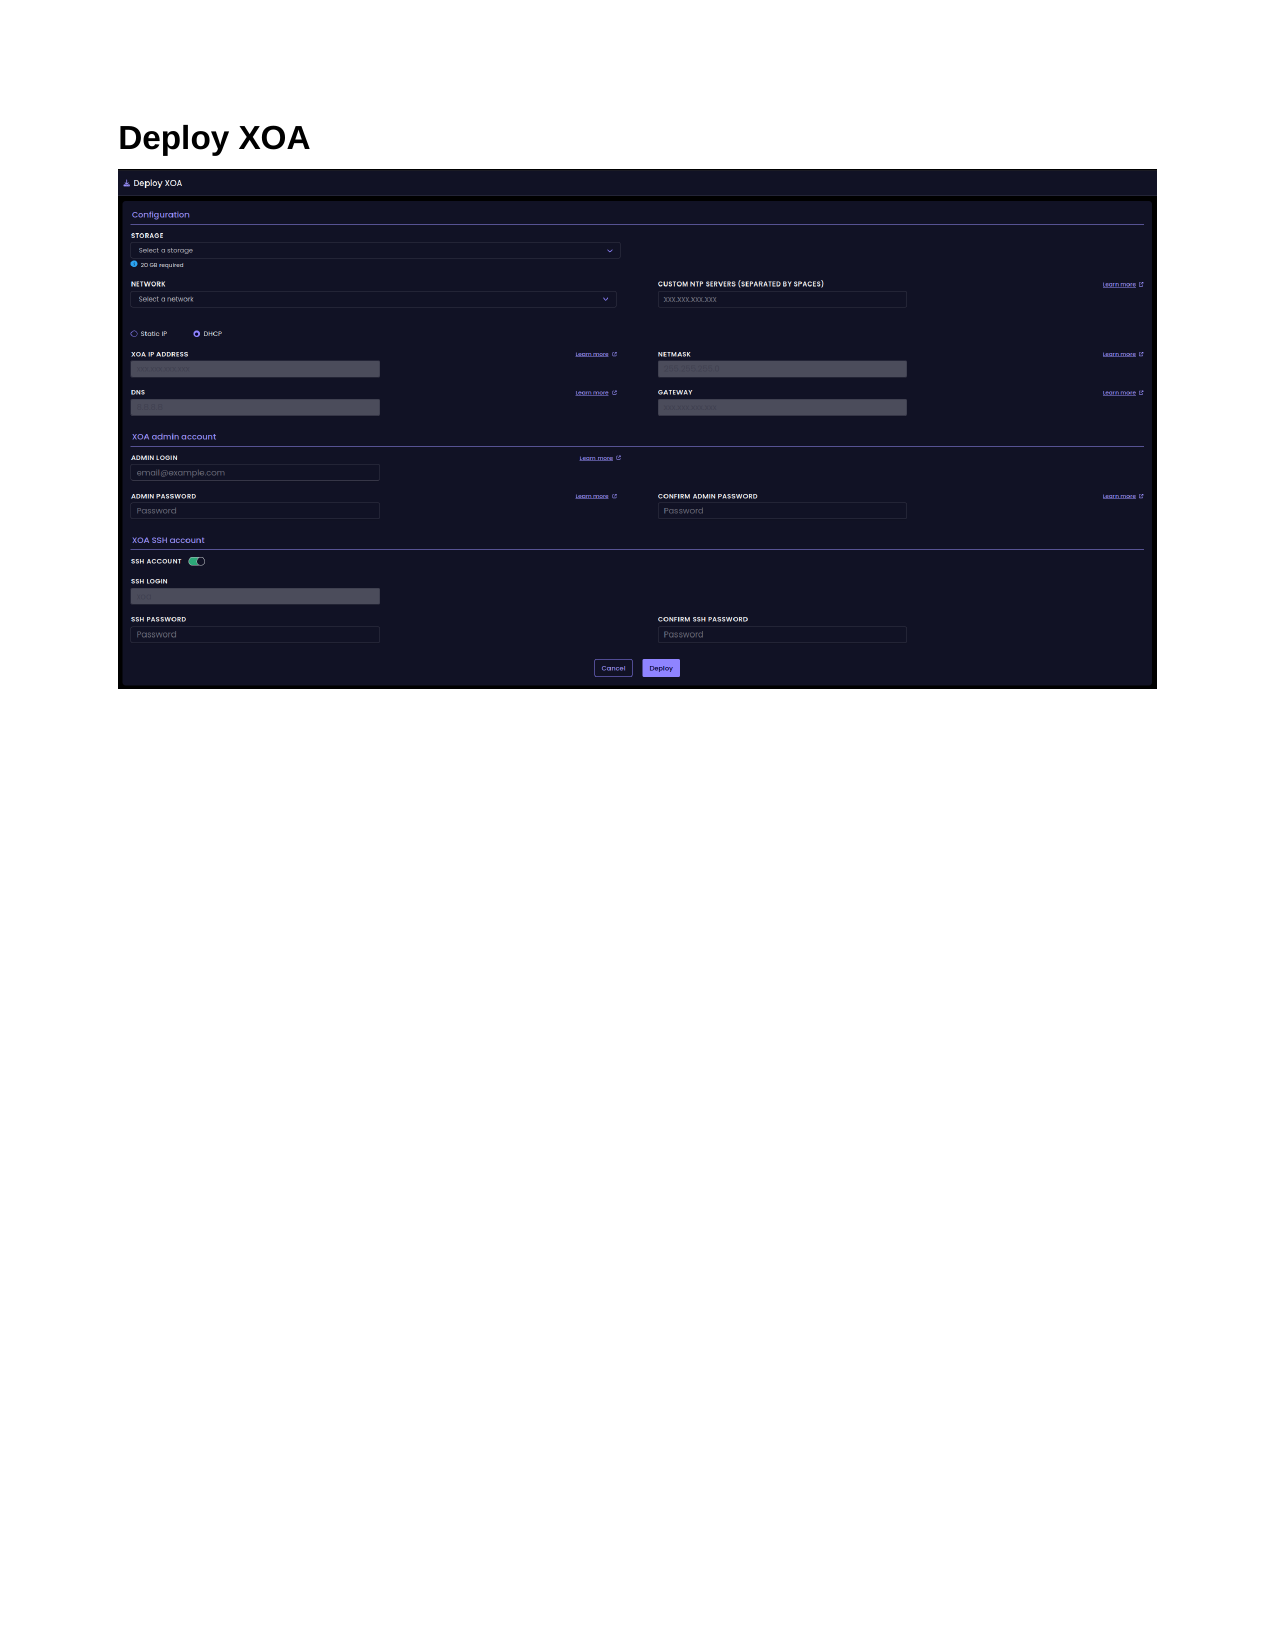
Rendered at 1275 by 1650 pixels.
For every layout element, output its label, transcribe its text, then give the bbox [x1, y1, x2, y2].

subtitle Deploy XOA [118, 118, 1157, 157]
picture [118, 169, 1157, 689]
